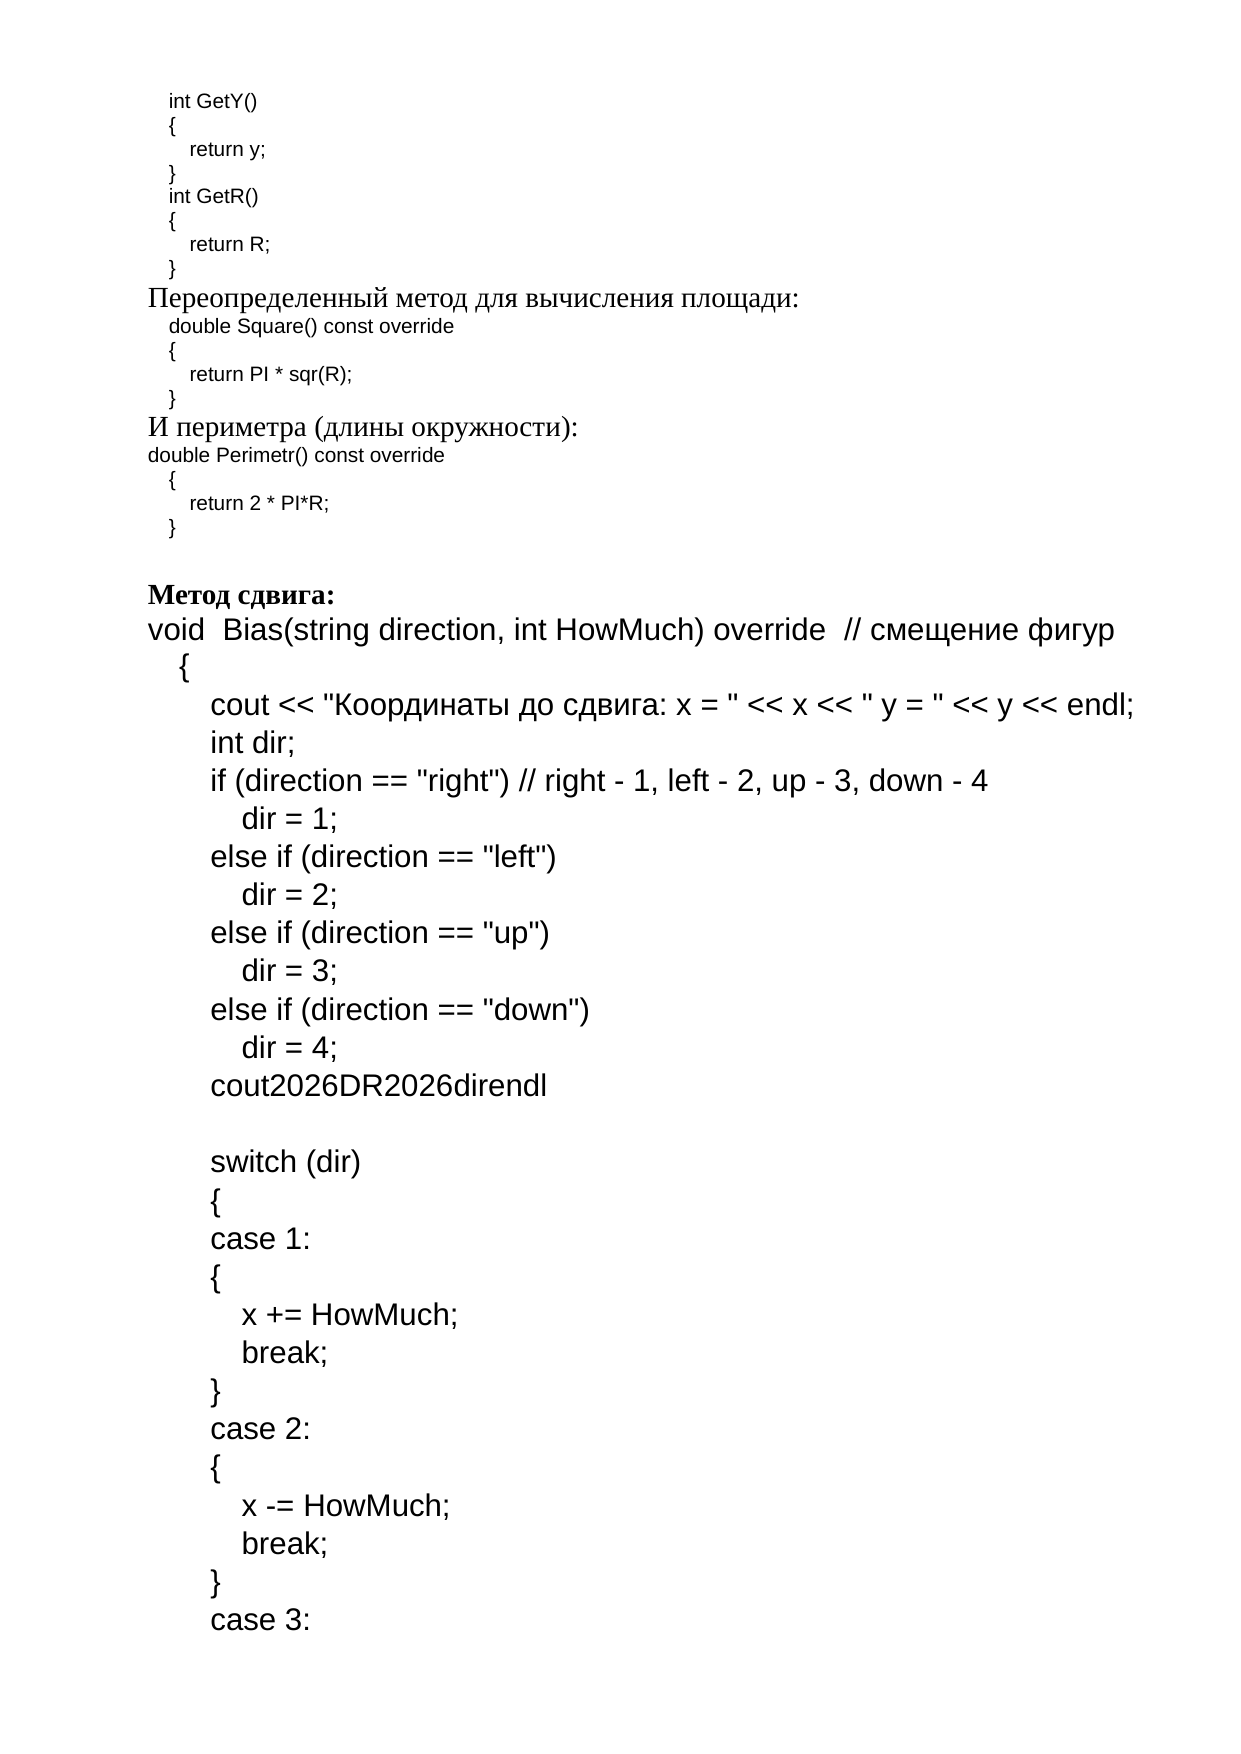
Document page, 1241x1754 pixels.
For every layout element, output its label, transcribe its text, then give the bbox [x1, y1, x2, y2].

text return R; [148, 232, 1152, 256]
text int GetY() [148, 88, 1152, 112]
text else if (direction == "up") [148, 913, 1152, 952]
text { [148, 1257, 1152, 1295]
text dir = 2; [148, 875, 1152, 913]
text else if (direction == "down") [148, 990, 1152, 1028]
text double Perimetr() const override [148, 443, 1152, 467]
text Переопределенный метод для вычисления площади: [148, 280, 1152, 314]
text cout2019DR2019direndl [148, 1066, 1152, 1104]
text Метод сдвига: [148, 577, 1152, 611]
text } [148, 160, 1152, 184]
text dir = 3; [148, 952, 1152, 990]
text И периметра (длины окружности): [148, 409, 1152, 443]
text void Bias(string direction, int HowMuch) override // смещение фигур [148, 611, 1152, 647]
text dir = 4; [148, 1028, 1152, 1066]
text { [148, 1447, 1152, 1486]
text int GetR() [148, 184, 1152, 208]
text { [148, 1181, 1152, 1219]
text case 1: [148, 1219, 1152, 1257]
text } [148, 1562, 1152, 1600]
text } [148, 1371, 1152, 1409]
text switch (dir) [148, 1142, 1152, 1181]
text else if (direction == "left") [148, 837, 1152, 875]
text } [148, 386, 1152, 409]
text case 3: [148, 1600, 1152, 1638]
text { [148, 467, 1152, 491]
text double Square() const override [148, 314, 1152, 338]
text } [148, 515, 1152, 539]
text if (direction == "right") // right - 1, left - 2, up - 3, down - 4 [148, 761, 1152, 799]
text return 2 * PI*R; [148, 491, 1152, 515]
text x += HowMuch; [148, 1295, 1152, 1333]
text cout << "Координаты до сдвига: х = " << x << " y = " << y << endl; [148, 685, 1152, 723]
text } [148, 256, 1152, 280]
text return PI * sqr(R); [148, 362, 1152, 386]
text { [148, 112, 1152, 136]
text { [148, 208, 1152, 232]
text int dir; [148, 723, 1152, 761]
text { [148, 647, 1152, 685]
text break; [148, 1333, 1152, 1371]
text break; [148, 1524, 1152, 1562]
text case 2: [148, 1409, 1152, 1447]
text x -= HowMuch; [148, 1486, 1152, 1524]
text dir = 1; [148, 799, 1152, 837]
text { [148, 338, 1152, 362]
text return y; [148, 136, 1152, 160]
